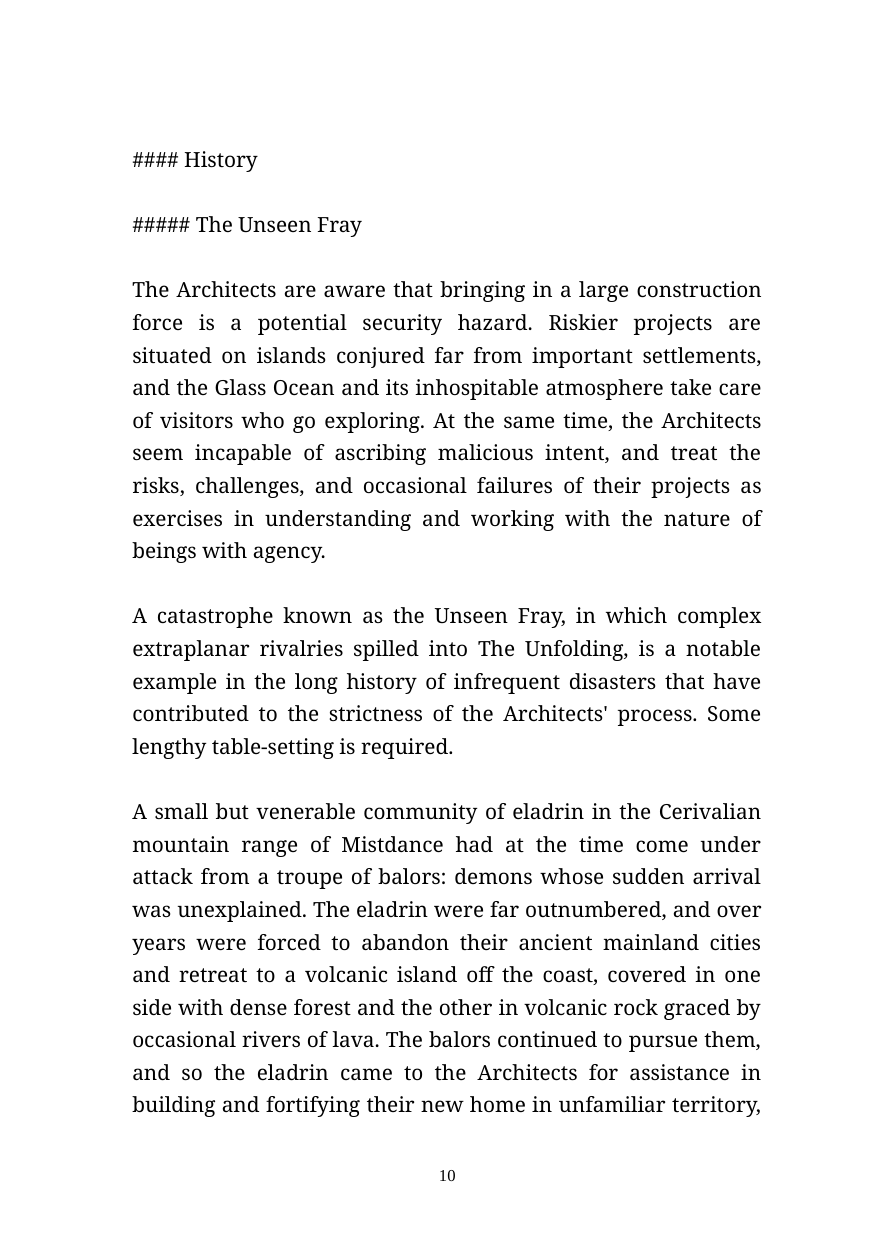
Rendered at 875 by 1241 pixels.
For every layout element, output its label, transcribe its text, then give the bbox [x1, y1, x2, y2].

text #### History [132, 145, 762, 173]
text A catastrophe known as the Unseen Fray, in which complex extraplanar rivalries spilled into The Unfolding, is a notable example in the long history of infrequent disasters that have contributed to the strictness of the Architects' process. Some lengthy table-setting is required. [132, 602, 762, 760]
text The Architects are aware that bringing in a large construction force is a potential security hazard. Riskier projects are situated on islands conjured far from important settlements, and the Glass Ocean and its inhospitable atmosphere take care of visitors who go exploring. At the same time, the Architects seem incapable of ascribing malicious intent, and treat the risks, challenges, and occasional failures of their projects as exercises in understanding and working with the nature of beings with agency. [132, 276, 762, 565]
text A small but venerable community of eladrin in the Cerivalian mountain range of Mistdance had at the time come under attack from a troupe of balors: demons whose sudden arrival was unexplained. The eladrin were far outnumbered, and over years were forced to abandon their ancient mainland cities and retreat to a volcanic island off the coast, covered in one side with dense forest and the other in volcanic rock graced by occasional rivers of lava. The balors continued to pursue them, and so the eladrin came to the Architects for assistance in building and fortifying their new home in unfamiliar territory, [132, 797, 762, 1119]
text ##### The Unseen Fray [132, 210, 762, 239]
